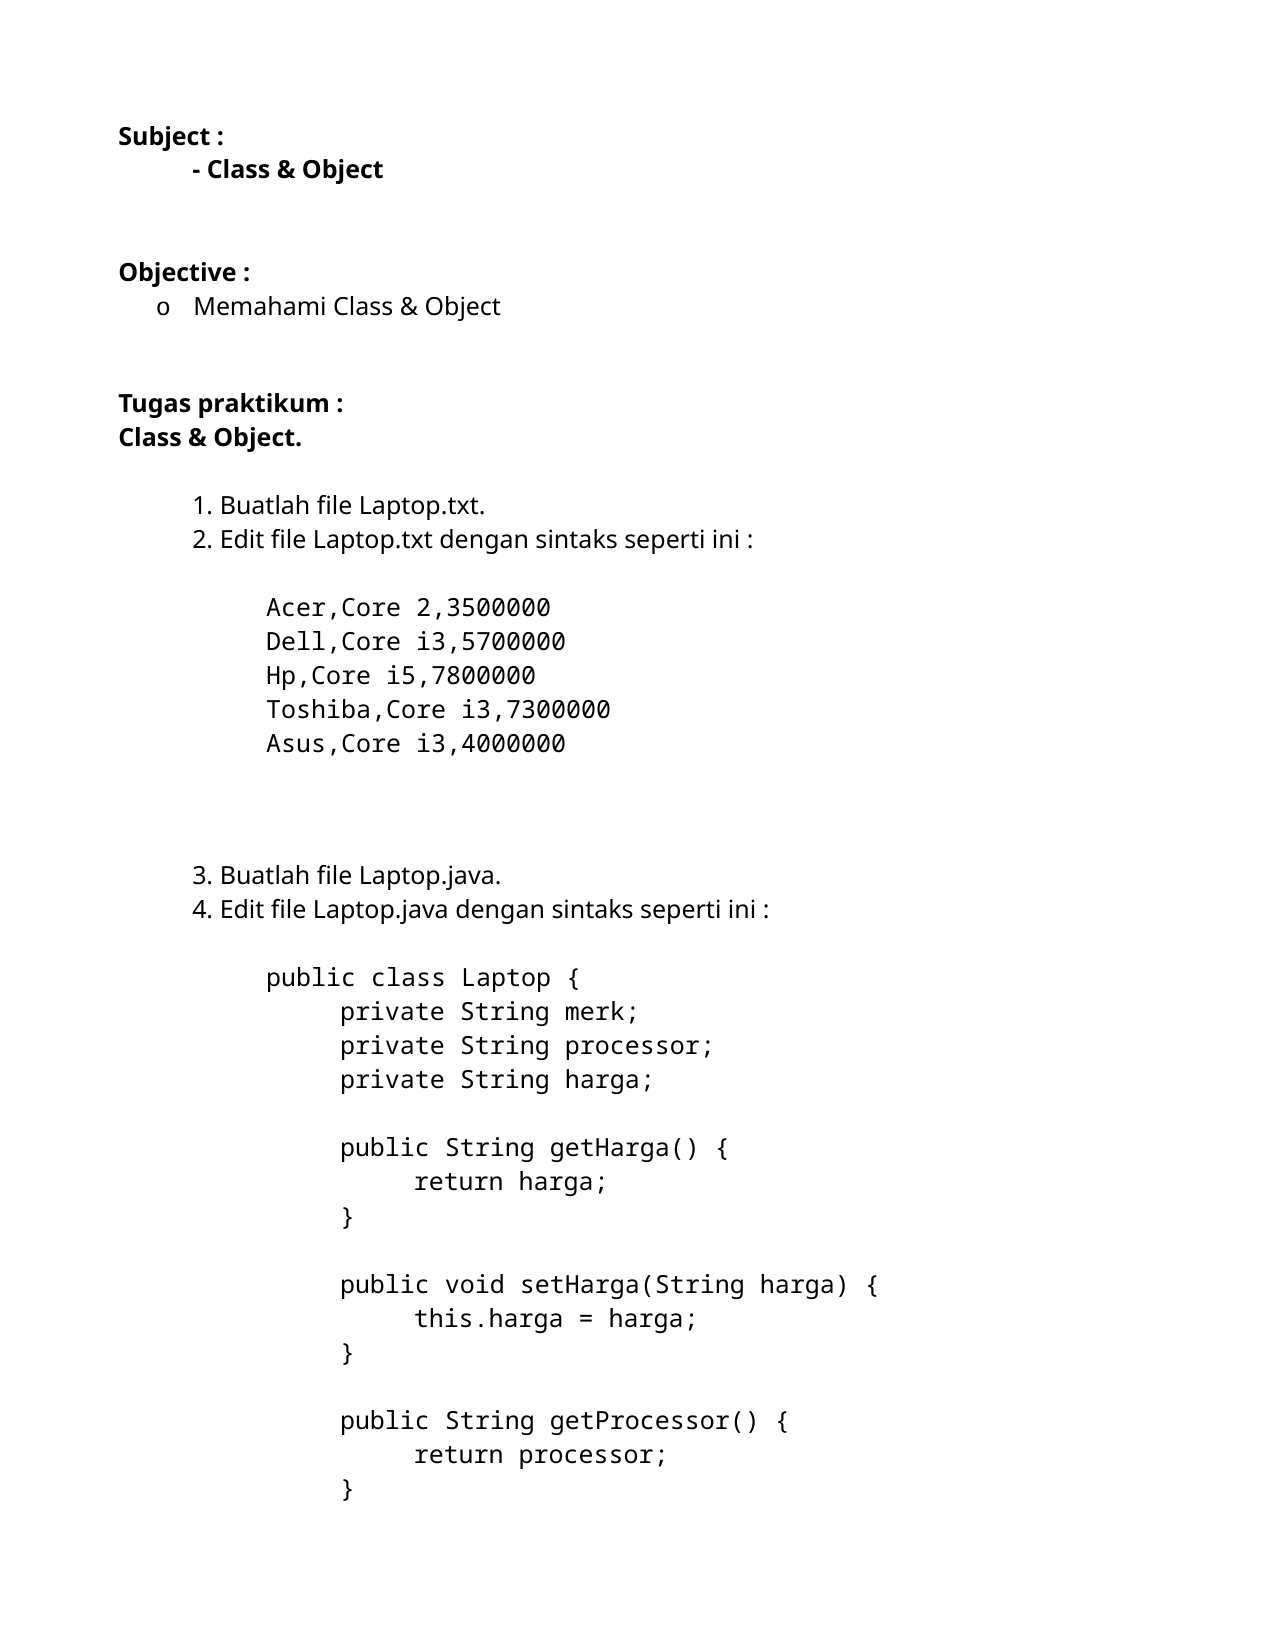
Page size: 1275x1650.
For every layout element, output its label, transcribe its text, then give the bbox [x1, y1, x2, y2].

text return harga; [118, 1164, 1157, 1198]
subtitle Subject : [118, 118, 1157, 152]
text 3. Buatlah file Laptop.java. 4. Edit file Laptop.java dengan sintaks seperti ini : public class Laptop { [118, 789, 1157, 994]
text private String merk; [118, 994, 1157, 1028]
text Toshiba,Core i3,7300000 [118, 692, 1157, 726]
subtitle - Class & Object [118, 152, 1157, 186]
text 1. Buatlah file Laptop.txt. [118, 453, 1157, 521]
text Dell,Core i3,5700000 [118, 624, 1157, 658]
text } [118, 1198, 1157, 1232]
text this.harga = harga; [118, 1300, 1157, 1334]
text public String getProcessor() { [118, 1402, 1157, 1437]
text Hp,Core i5,7800000 [118, 658, 1157, 692]
text private String processor; [118, 1028, 1157, 1062]
text } [118, 1471, 1157, 1505]
text } [118, 1334, 1157, 1368]
text public String getHarga() { [118, 1130, 1157, 1164]
text public void setHarga(String harga) { [118, 1266, 1157, 1300]
text Asus,Core i3,4000000 [118, 726, 1157, 760]
text return processor; [118, 1437, 1157, 1471]
text 2. Edit file Laptop.txt dengan sintaks seperti ini : Acer,Core 2,3500000 [118, 521, 1157, 624]
list Memahami Class & Object [156, 288, 1157, 323]
text Objective : [118, 254, 1157, 288]
text Tugas praktikum : Class & Object. [118, 385, 1157, 453]
text private String harga; [118, 1062, 1157, 1096]
